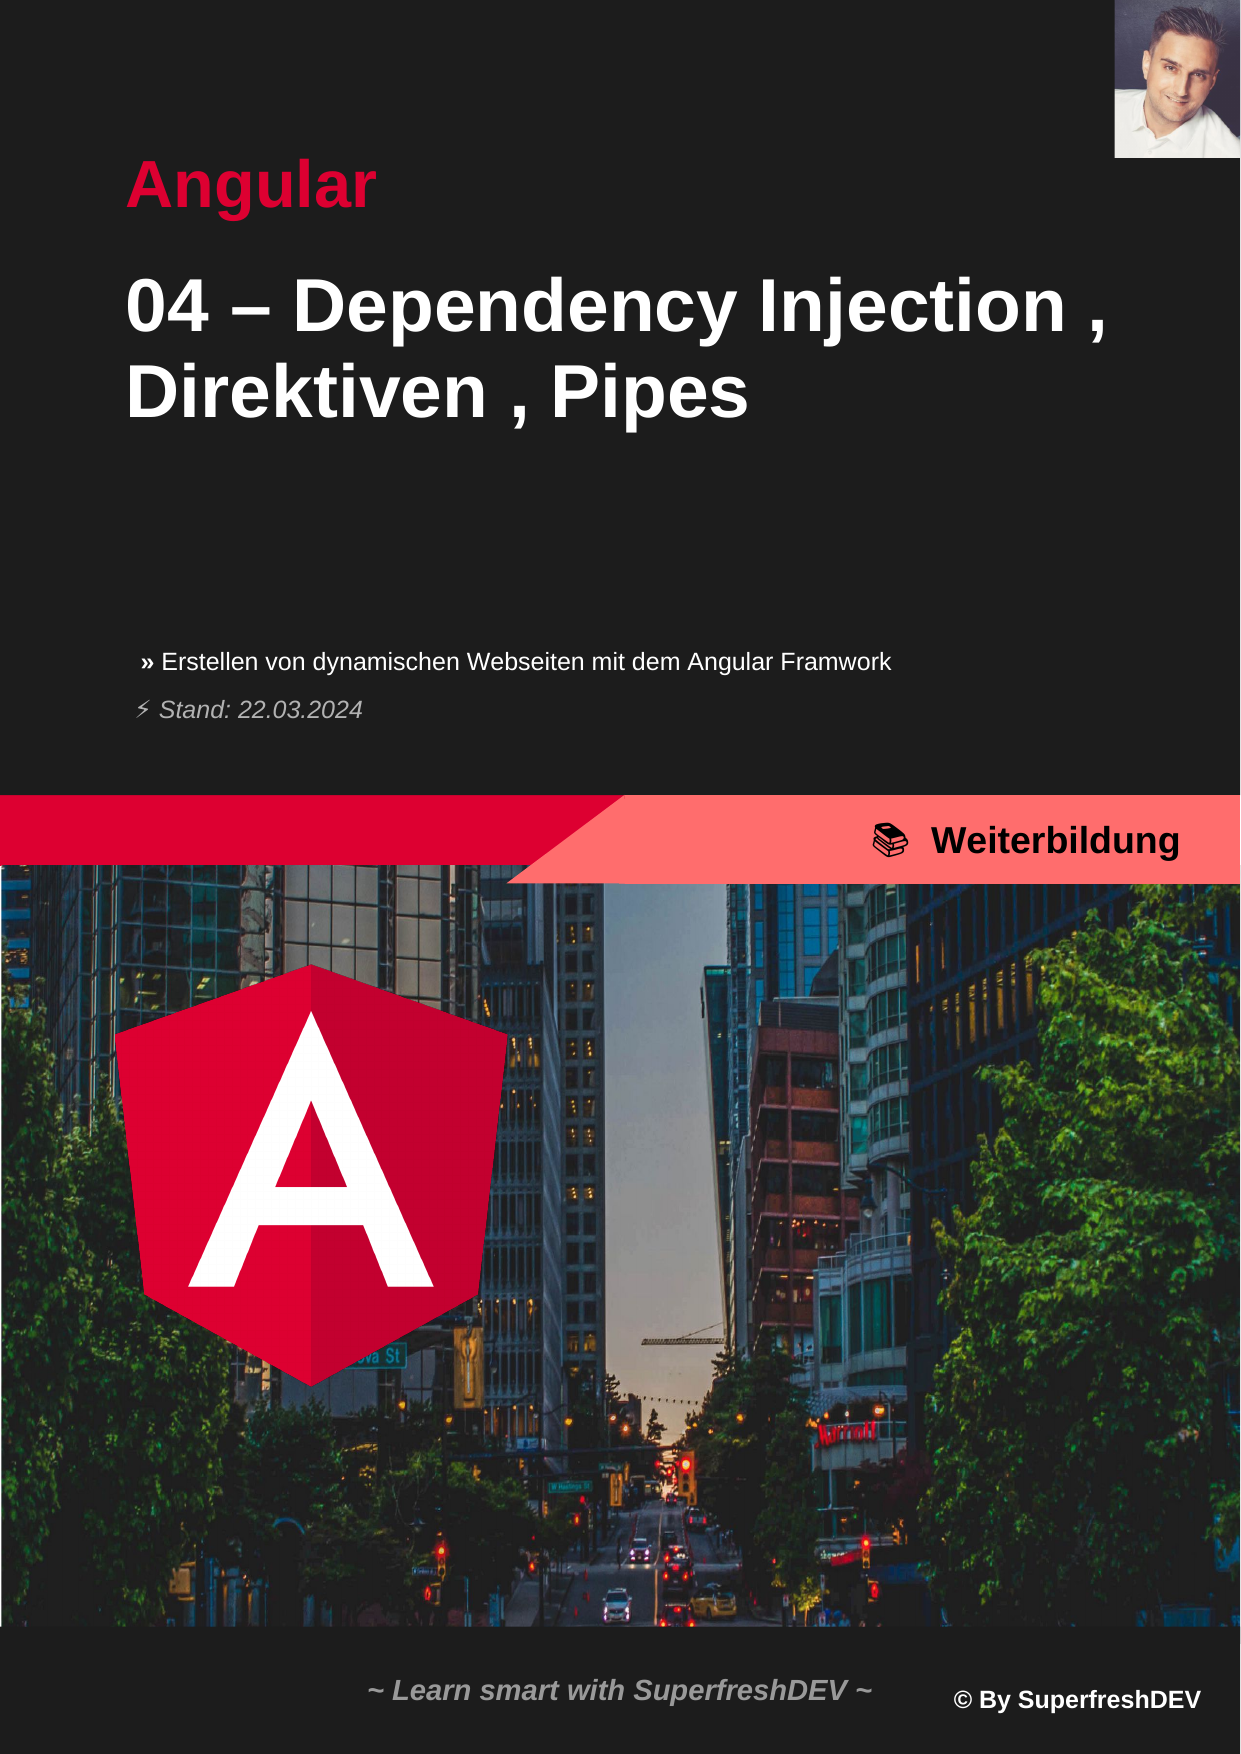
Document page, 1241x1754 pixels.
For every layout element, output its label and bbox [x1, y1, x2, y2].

picture [1114, 0, 1241, 158]
picture [1, 865, 1241, 1626]
